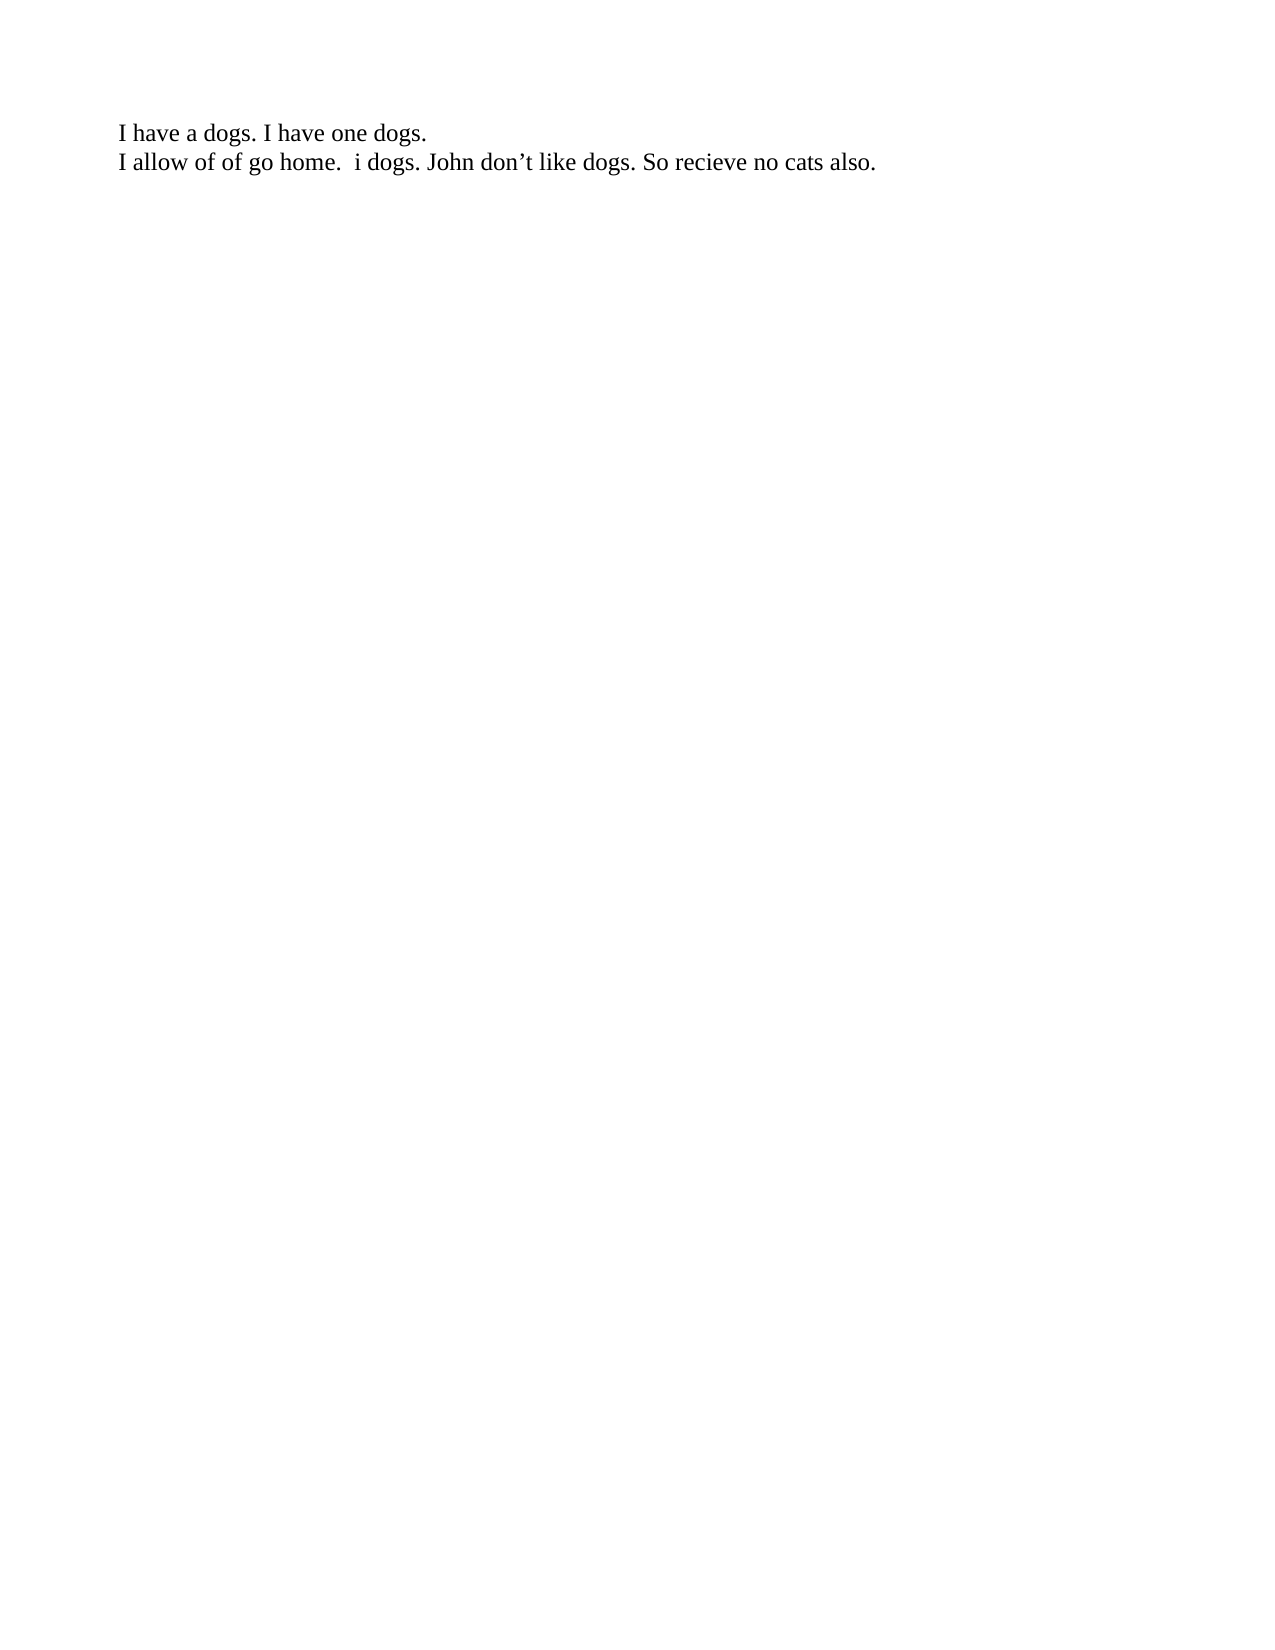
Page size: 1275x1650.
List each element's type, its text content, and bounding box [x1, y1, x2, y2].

text I allow of of go home. i dogs. John don’t like dogs. So recieve no cats also. [118, 147, 1157, 176]
text I have a dogs. I have one dogs. [118, 118, 1157, 147]
